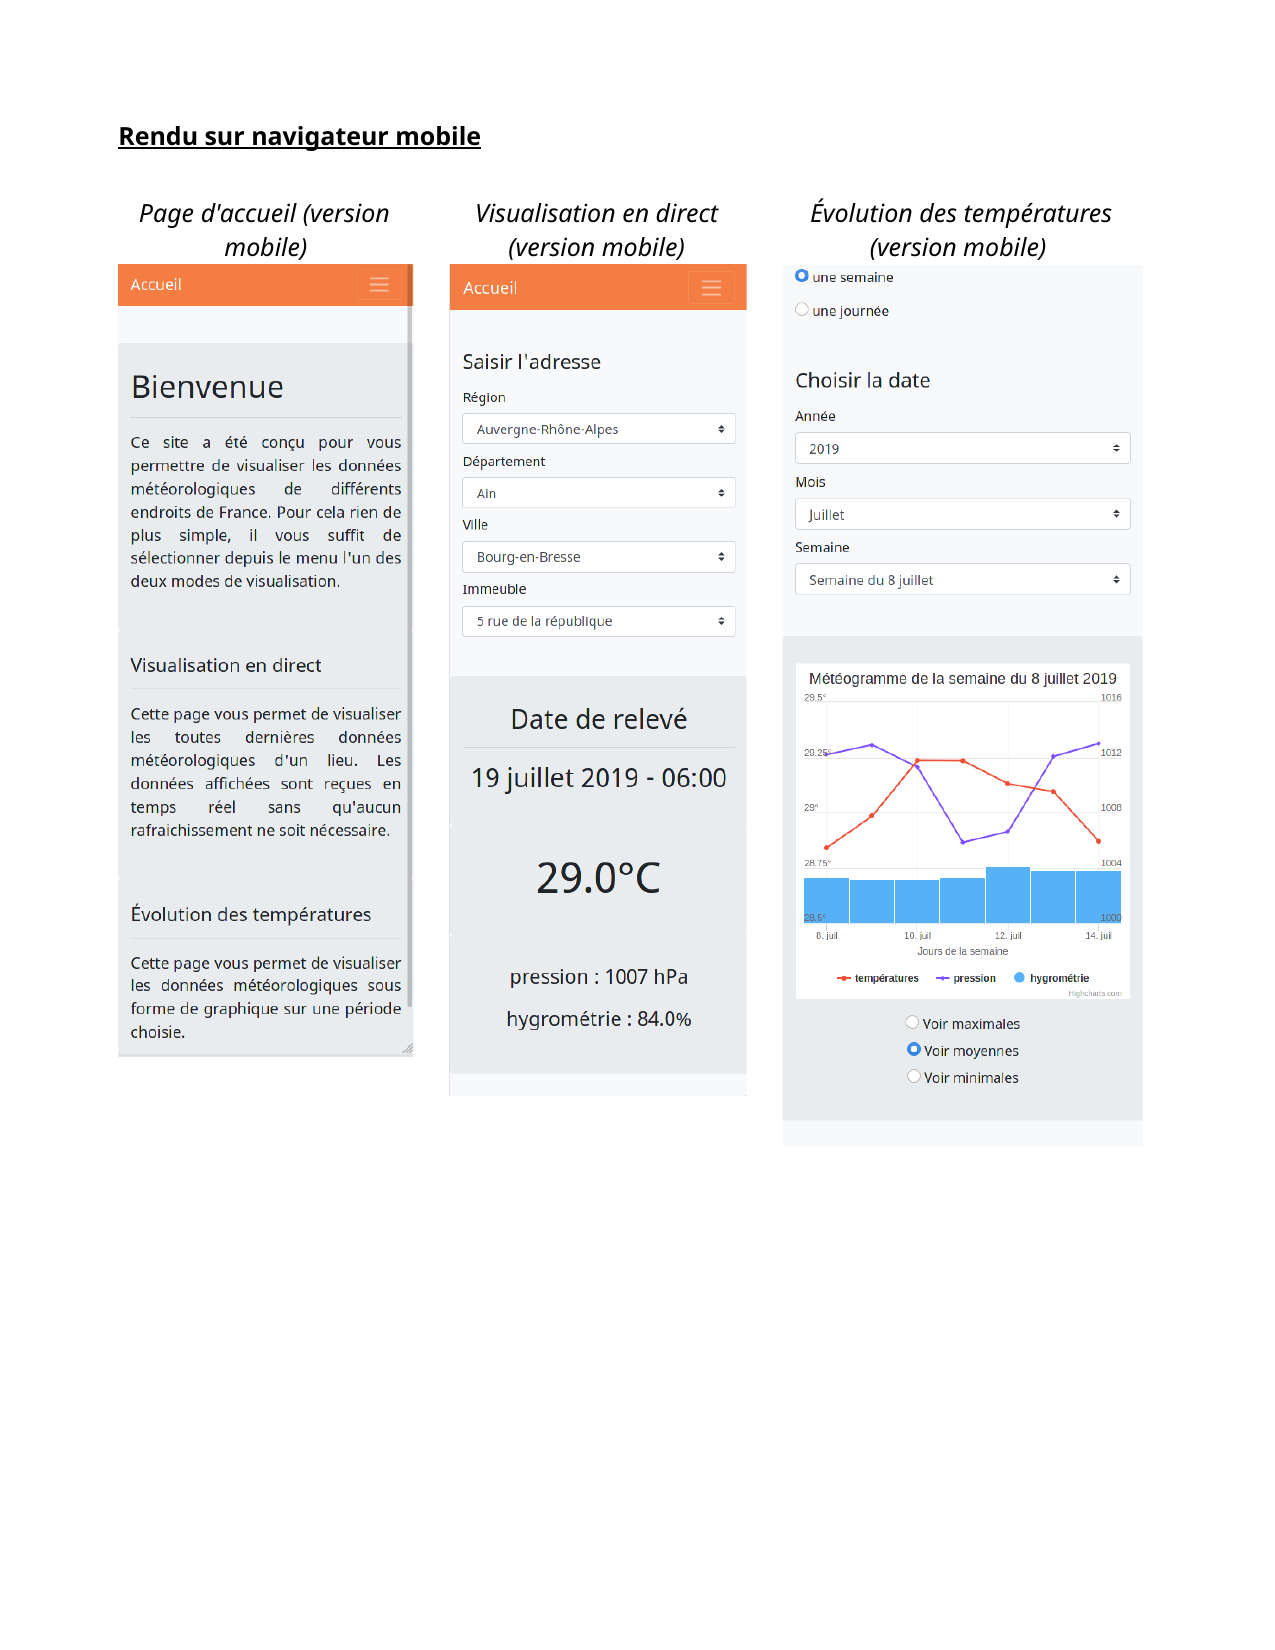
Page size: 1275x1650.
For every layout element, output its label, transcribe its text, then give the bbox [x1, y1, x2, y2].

picture [782, 265, 1143, 1147]
text Évolution des températures (version mobile) [782, 196, 1142, 264]
text Page d'accueil (version mobile) [118, 196, 413, 264]
picture [118, 264, 414, 1057]
picture [449, 264, 747, 1096]
text Visualisation en direct (version mobile) [449, 196, 747, 264]
text Rendu sur navigateur mobile [118, 118, 1157, 152]
